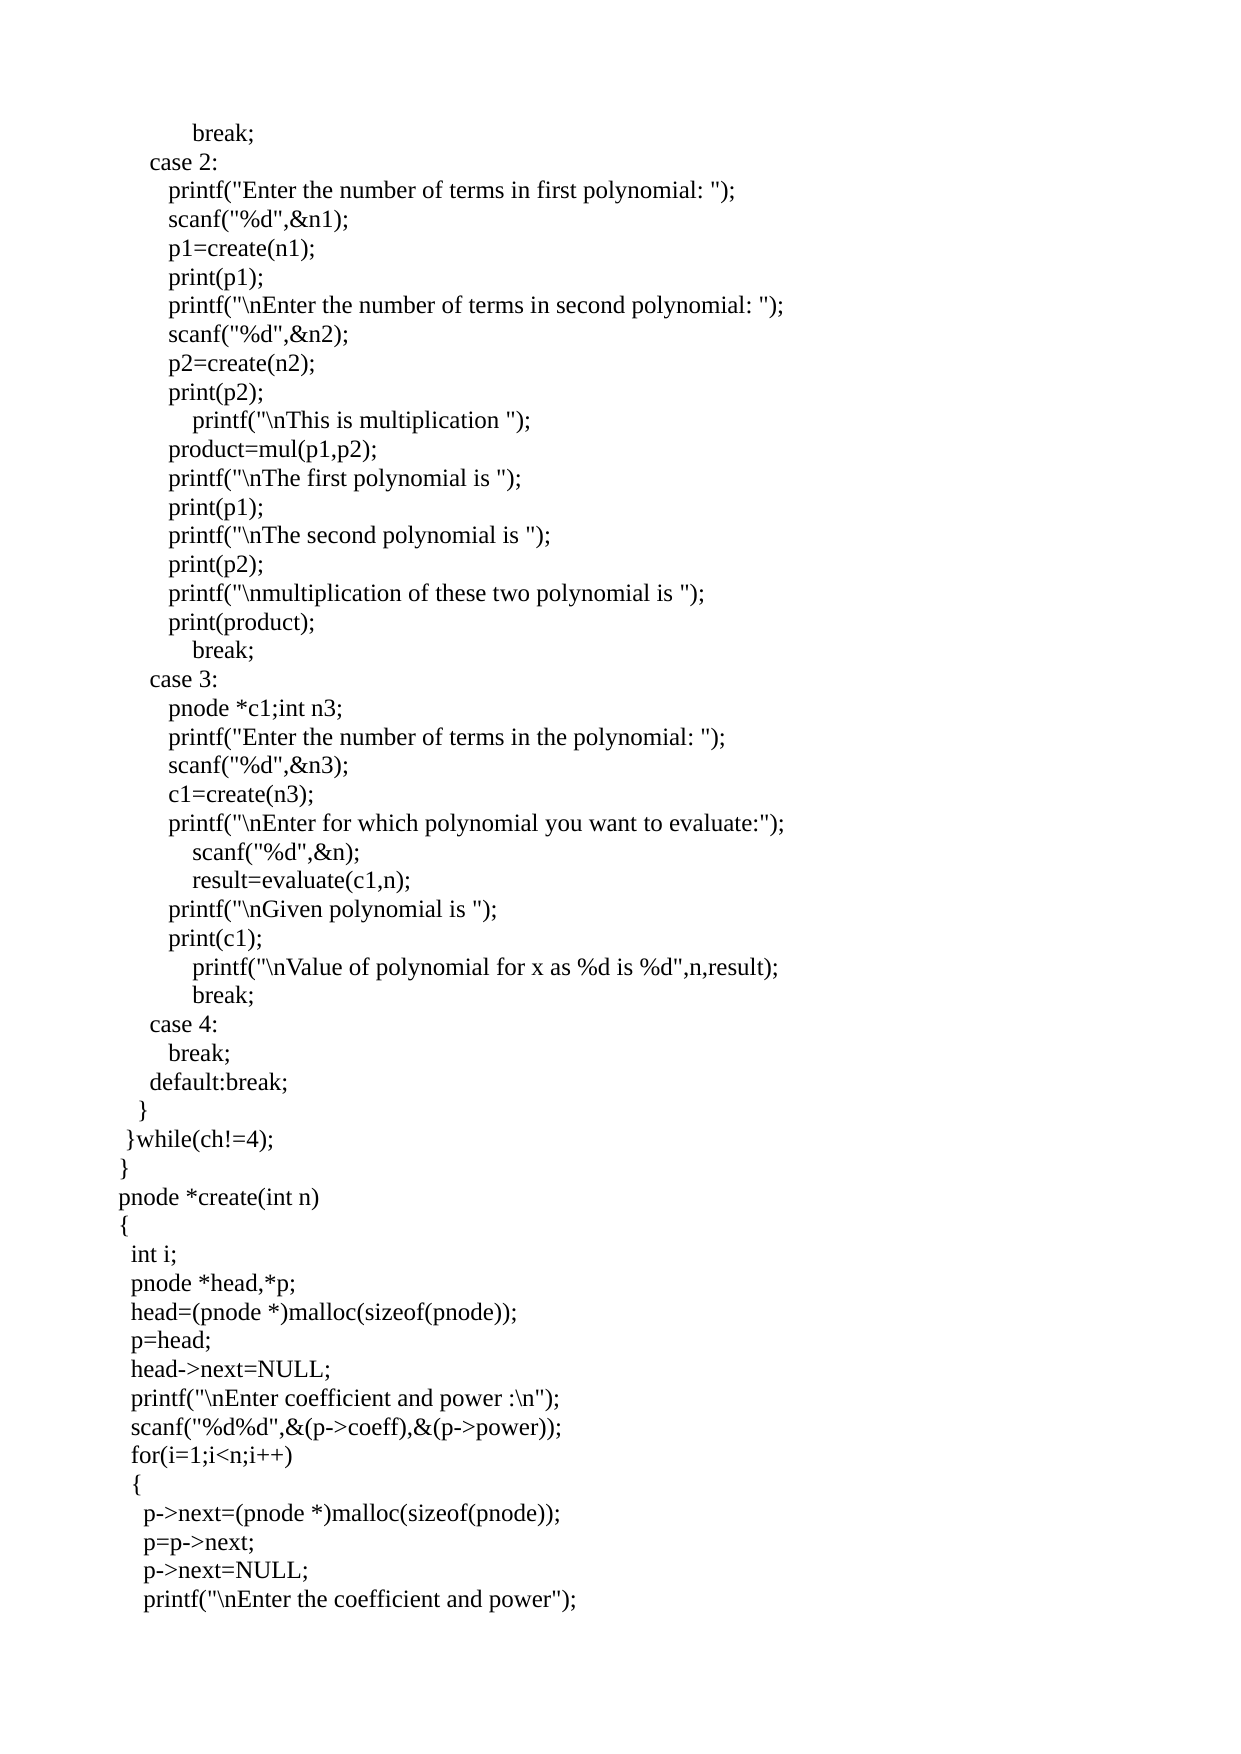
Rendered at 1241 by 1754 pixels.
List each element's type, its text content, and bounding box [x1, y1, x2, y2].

text printf("\nEnter for which polynomial you want to evaluate:"); [118, 808, 1122, 837]
text printf("Enter the number of terms in first polynomial: "); [118, 176, 1122, 204]
text printf("\nEnter the number of terms in second polynomial: "); [118, 291, 1122, 319]
text pnode *create(int n) [118, 1182, 1122, 1211]
text for(i=1;i<n;i++) [118, 1441, 1122, 1469]
text p->next=(pnode *)malloc(sizeof(pnode)); [118, 1498, 1122, 1527]
text pnode *c1;int n3; [118, 693, 1122, 722]
text break; [118, 636, 1122, 664]
text print(p2); [118, 377, 1122, 406]
text scanf("%d",&n1); [118, 204, 1122, 233]
text case 4: [118, 1009, 1122, 1038]
text } [118, 1153, 1122, 1182]
text printf("\nmultiplication of these two polynomial is "); [118, 578, 1122, 607]
text }while(ch!=4); [118, 1124, 1122, 1153]
text case 3: [118, 664, 1122, 693]
text head->next=NULL; [118, 1354, 1122, 1383]
text p->next=NULL; [118, 1556, 1122, 1584]
text result=evaluate(c1,n); [118, 866, 1122, 894]
text head=(pnode *)malloc(sizeof(pnode)); [118, 1297, 1122, 1326]
text } [118, 1096, 1122, 1124]
text break; [118, 981, 1122, 1009]
text p2=create(n2); [118, 348, 1122, 377]
text { [118, 1469, 1122, 1498]
text scanf("%d",&n); [118, 837, 1122, 866]
text print(p1); [118, 492, 1122, 521]
text p=p->next; [118, 1527, 1122, 1556]
text scanf("%d%d",&(p->coeff),&(p->power)); [118, 1412, 1122, 1441]
text break; [118, 1038, 1122, 1067]
text printf("\nThe first polynomial is "); [118, 463, 1122, 492]
text int i; [118, 1239, 1122, 1268]
text print(product); [118, 607, 1122, 636]
text case 2: [118, 147, 1122, 176]
text break; [118, 118, 1122, 147]
text printf("Enter the number of terms in the polynomial: "); [118, 722, 1122, 751]
text p=head; [118, 1326, 1122, 1354]
text c1=create(n3); [118, 779, 1122, 808]
text printf("\nThe second polynomial is "); [118, 521, 1122, 549]
text printf("\nValue of polynomial for x as %d is %d",n,result); [118, 952, 1122, 981]
text { [118, 1211, 1122, 1239]
text scanf("%d",&n3); [118, 751, 1122, 779]
text print(p2); [118, 549, 1122, 578]
text scanf("%d",&n2); [118, 319, 1122, 348]
text print(p1); [118, 262, 1122, 291]
text printf("\nEnter coefficient and power :\n"); [118, 1383, 1122, 1412]
text printf("\nThis is multiplication "); [118, 406, 1122, 434]
text printf("\nGiven polynomial is "); [118, 894, 1122, 923]
text printf("\nEnter the coefficient and power"); [118, 1584, 1122, 1613]
text p1=create(n1); [118, 233, 1122, 262]
text pnode *head,*p; [118, 1268, 1122, 1297]
text print(c1); [118, 923, 1122, 952]
text product=mul(p1,p2); [118, 434, 1122, 463]
text default:break; [118, 1067, 1122, 1096]
